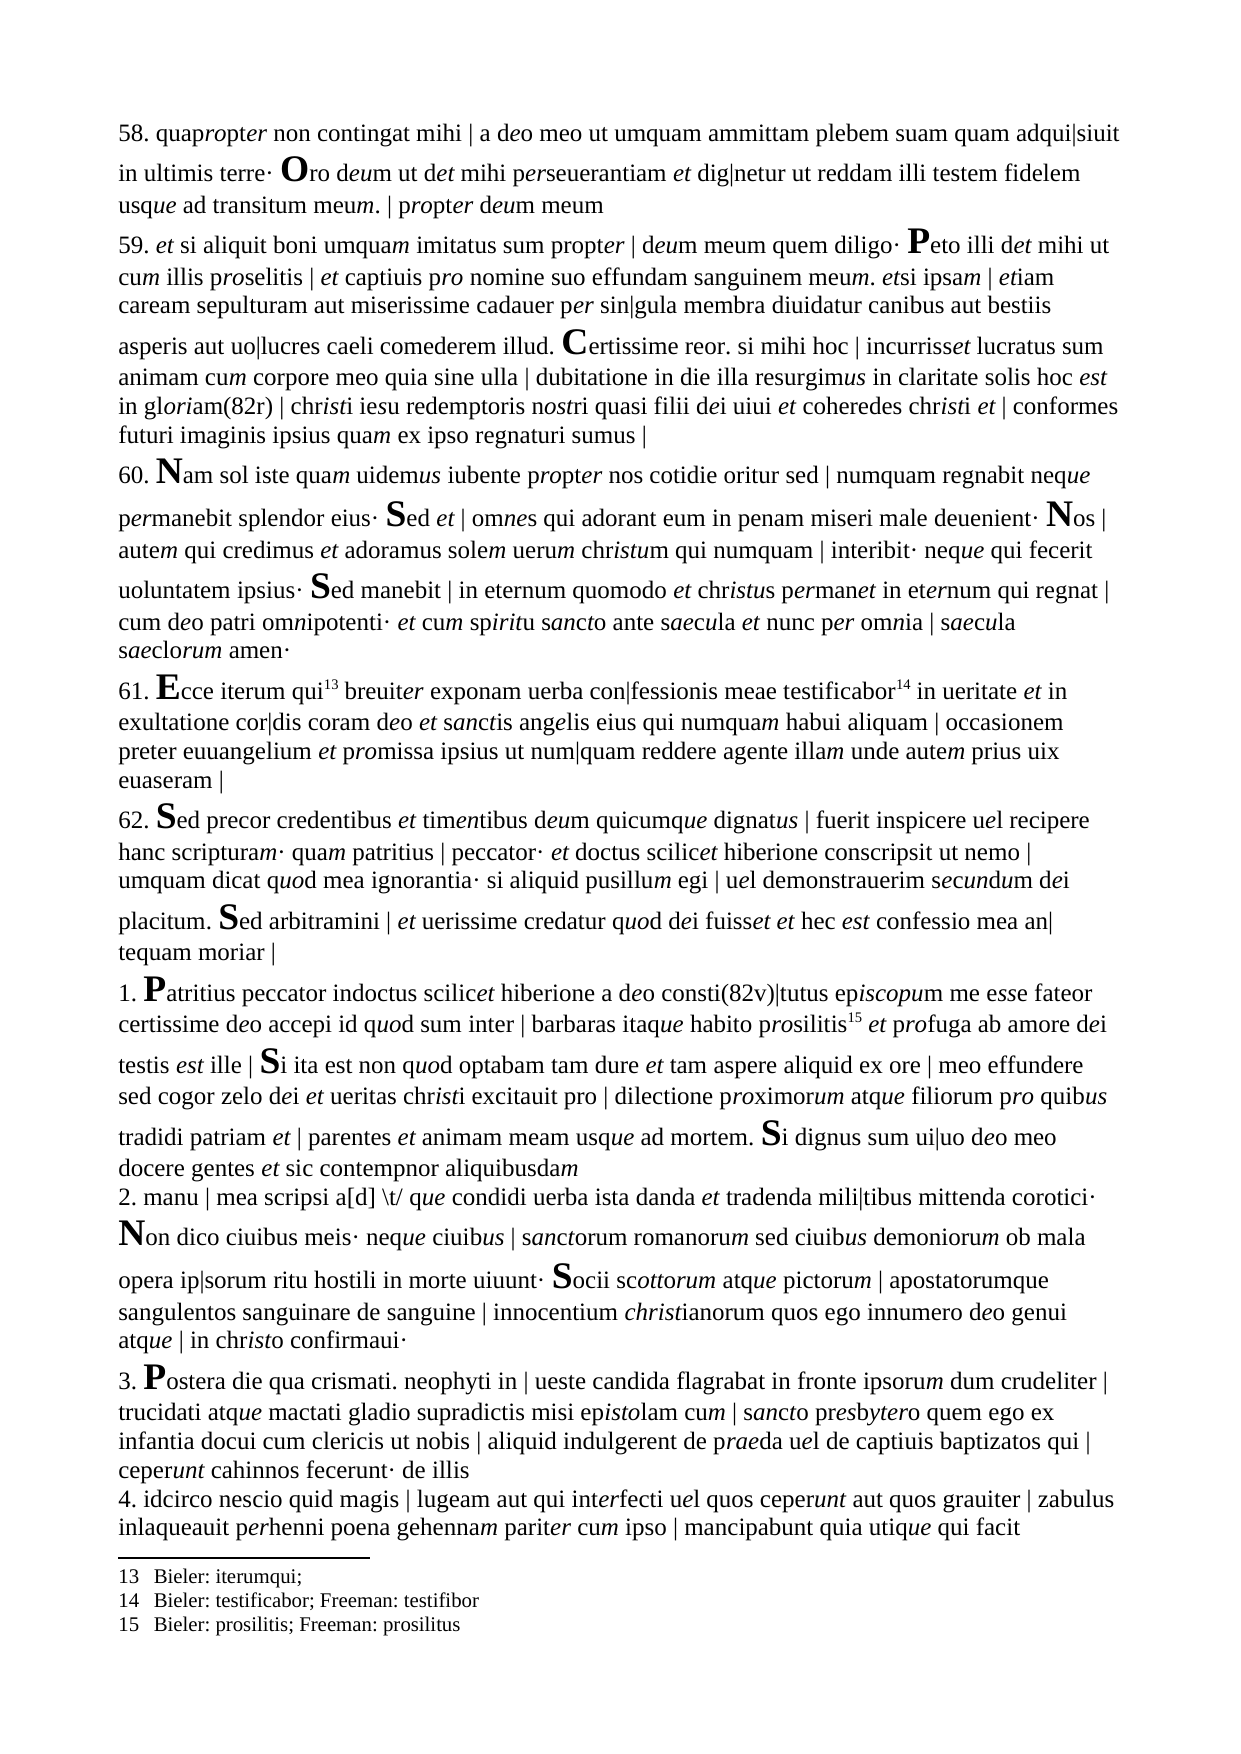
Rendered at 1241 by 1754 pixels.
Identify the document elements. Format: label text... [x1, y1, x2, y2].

text 3. Postera die qua crismati. neophyti in | ueste candida flagrabat in fronte ipsorum dum crudeliter | trucidati atque mactati gladio supradictis misi epistolam cum | sancto presbytero quem ego ex infantia docui cum clericis ut nobis | aliquid indulgerent de praeda uel de captiuis baptizatos qui | ceperunt cahinnos fecerunt· de illis [118, 1354, 1122, 1484]
text Bieler: iterumqui; [118, 1564, 1122, 1588]
text 1. Patritius peccator indoctus scilicet hiberione a deo consti(82v)|tutus episcopum me esse fateor certissime deo accepi id quod sum inter | barbaras itaque habito prosilitis et profuga ab amore dei testis est ille | Si ita est non quod optabam tam dure et tam aspere aliquid ex ore | meo effundere sed cogor zelo dei et ueritas christi excitauit pro | dilectione proximorum atque filiorum pro quibus tradidi patriam et | parentes et animam meam usque ad mortem. Si dignus sum ui|uo deo meo docere gentes et sic contempnor aliquibusdam [118, 966, 1122, 1182]
text 62. Sed precor credentibus et timentibus deum quicumque dignatus | fuerit inspicere uel recipere hanc scripturam· quam patritius | peccator· et doctus scilicet hiberione conscripsit ut nemo | umquam dicat quod mea ignorantia· si aliquid pusillum egi | uel demonstrauerim secundum dei placitum. Sed arbitramini | et uerissime credatur quod dei fuisset et hec est confessio mea an|tequam moriar | [118, 794, 1122, 966]
text Bieler: prosilitis; Freeman: prosilitus [118, 1612, 1122, 1636]
text 4. idcirco nescio quid magis | lugeam aut qui interfecti uel quos ceperunt aut quos grauiter | zabulus inlaqueauit perhenni poena gehennam pariter cum ipso | mancipabunt quia utique qui facit [118, 1484, 1122, 1541]
text 2. manu | mea scripsi a[d] \t/ que condidi uerba ista danda et tradenda mili|tibus mittenda corotici· Non dico ciuibus meis· neque ciuibus | sanctorum romanorum sed ciuibus demoniorum ob mala opera ip|sorum ritu hostili in morte uiuunt· Socii scottorum atque pictorum | apostatorumque sangulentos sanguinare de sanguine | innocentium christianorum quos ego innumero deo genui atque | in christo confirmaui· [118, 1182, 1122, 1354]
text 59. et si aliquit boni umquam imitatus sum propter | deum meum quem diligo· Peto illi det mihi ut cum illis proselitis | et captiuis pro nomine suo effundam sanguinem meum. etsi ipsam | etiam caream sepulturam aut miserissime cadauer per sin|gula membra diuidatur canibus aut bestiis asperis aut uo|lucres caeli comederem illud. Certissime reor. si mihi hoc | incurrisset lucratus sum animam cum corpore meo quia sine ulla | dubitatione in die illa resurgimus in claritate solis hoc est in gloriam(82r) | christi iesu redemptoris nostri quasi filii dei uiui et coheredes christi et | conformes futuri imaginis ipsius quam ex ipso regnaturi sumus | [118, 219, 1122, 449]
text 60. Nam sol iste quam uidemus iubente propter nos cotidie oritur sed | numquam regnabit neque permanebit splendor eius· Sed et | omnes qui adorant eum in penam miseri male deuenient· Nos | autem qui credimus et adoramus solem uerum christum qui numquam | interibit· neque qui fecerit uoluntatem ipsius· Sed manebit | in eternum quomodo et christus permanet in eternum qui regnat | cum deo patri omnipotenti· et cum spiritu sancto ante saecula et nunc per omnia | saecula saeclorum amen· [118, 449, 1122, 664]
text Bieler: testificabor; Freeman: testifibor [118, 1588, 1122, 1612]
text 61. Ecce iterum qui breuiter exponam uerba con|fessionis meae testificabor in ueritate et in exultatione cor|dis coram deo et sanctis angelis eius qui numquam habui aliquam | occasionem preter euuangelium et promissa ipsius ut num|quam reddere agente illam unde autem prius uix euaseram | [118, 664, 1122, 794]
text 58. quapropter non contingat mihi | a deo meo ut umquam ammittam plebem suam quam adqui|siuit in ultimis terre· Oro deum ut det mihi perseuerantiam et dig|netur ut reddam illi testem fidelem usque ad transitum meum. | propter deum meum [118, 118, 1122, 219]
